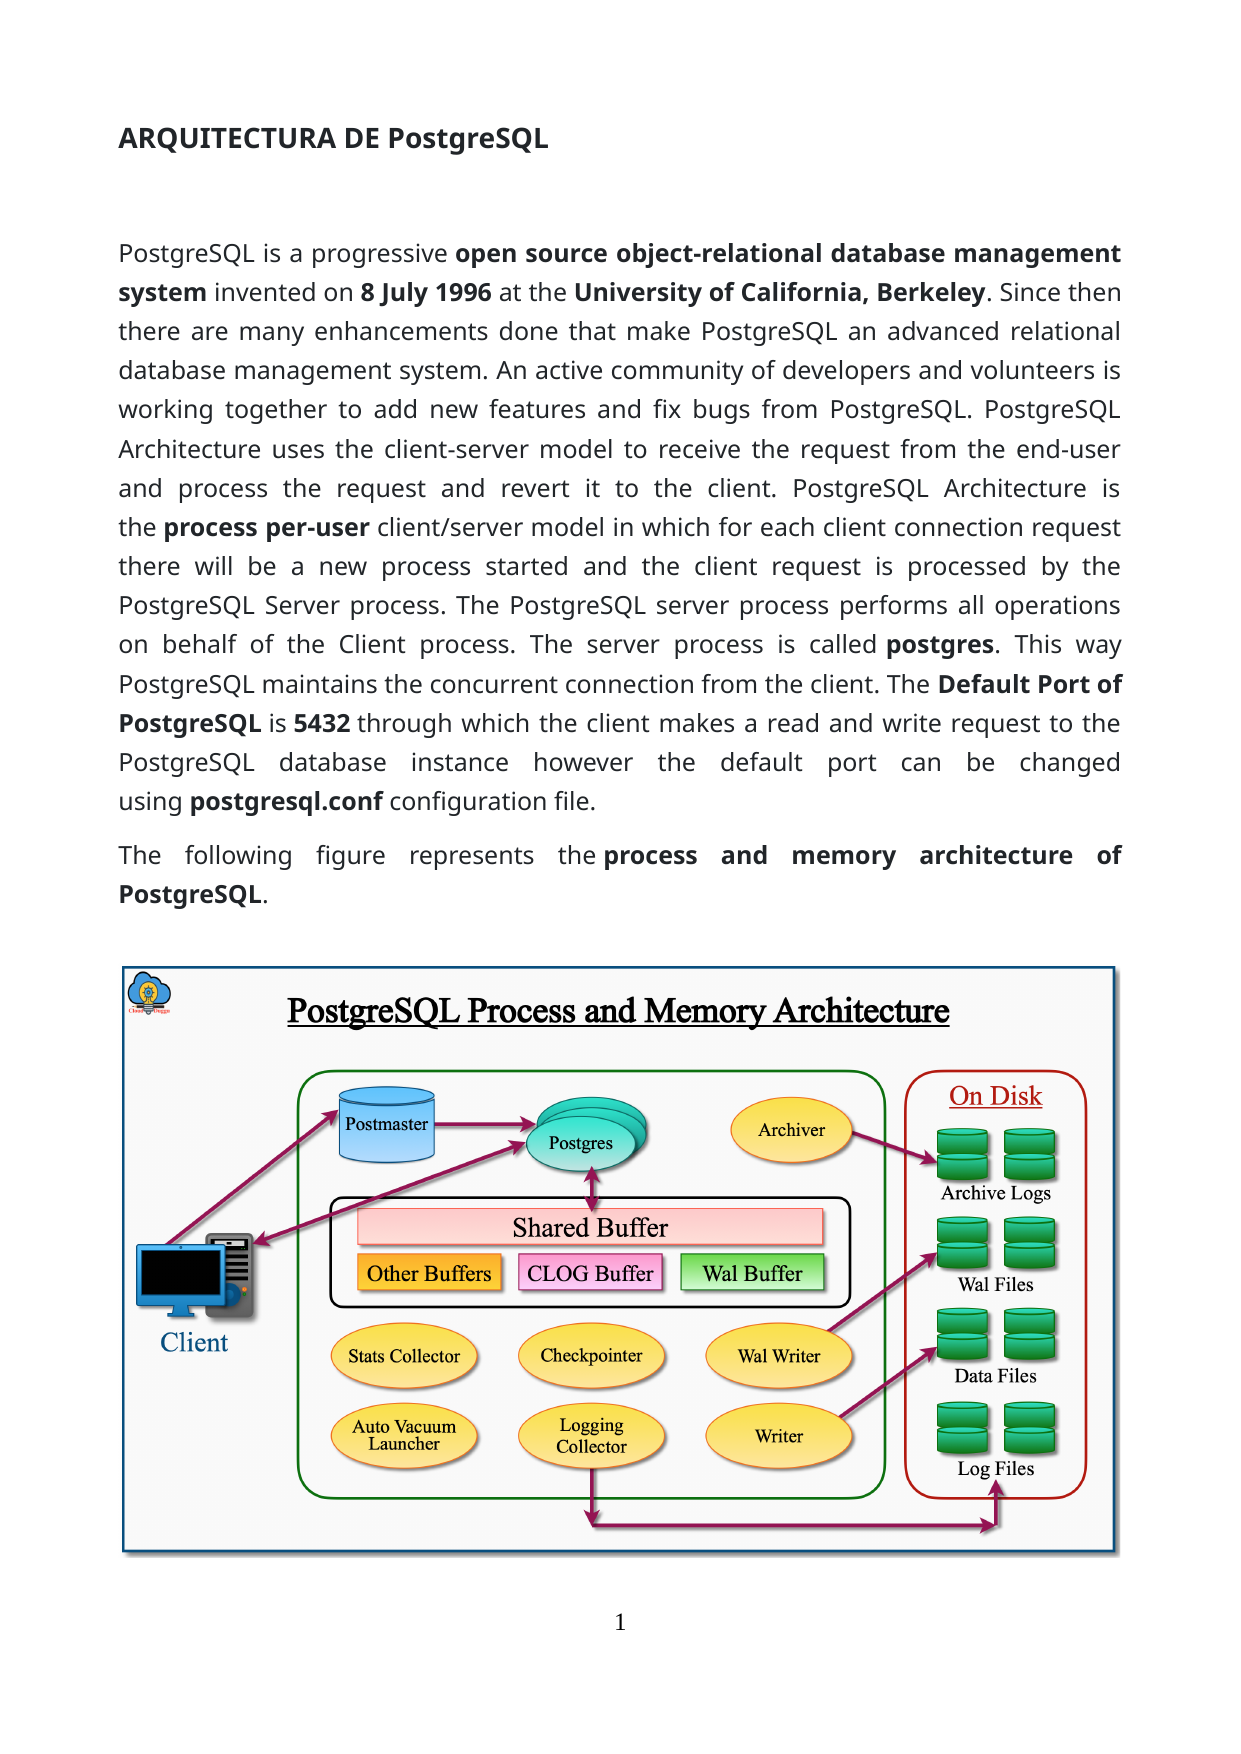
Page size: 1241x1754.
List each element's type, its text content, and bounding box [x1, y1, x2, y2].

text PostgreSQL is a progressive open source object-relational database management system invented on 8 July 1996 at the University of California, Berkeley. Since then there are many enhancements done that make PostgreSQL an advanced relational database management system. An active community of developers and volunteers is working together to add new features and fix bugs from PostgreSQL. PostgreSQL Architecture uses the client-server model to receive the request from the end-user and process the request and revert it to the client. PostgreSQL Architecture is the process per-user client/server model in which for each client connection request there will be a new process started and the client request is processed by the PostgreSQL Server process. The PostgreSQL server process performs all operations on behalf of the Client process. The server process is called postgres. This way PostgreSQL maintains the concurrent connection from the client. The Default Port of PostgreSQL is 5432 through which the client makes a read and write request to the PostgreSQL database instance however the default port can be changed using postgresql.conf configuration file. [118, 235, 1122, 818]
picture [118, 963, 1121, 1558]
text ARQUITECTURA DE PostgreSQL [118, 118, 1122, 156]
text The following figure represents the process and memory architecture of PostgreSQL. [118, 837, 1122, 911]
